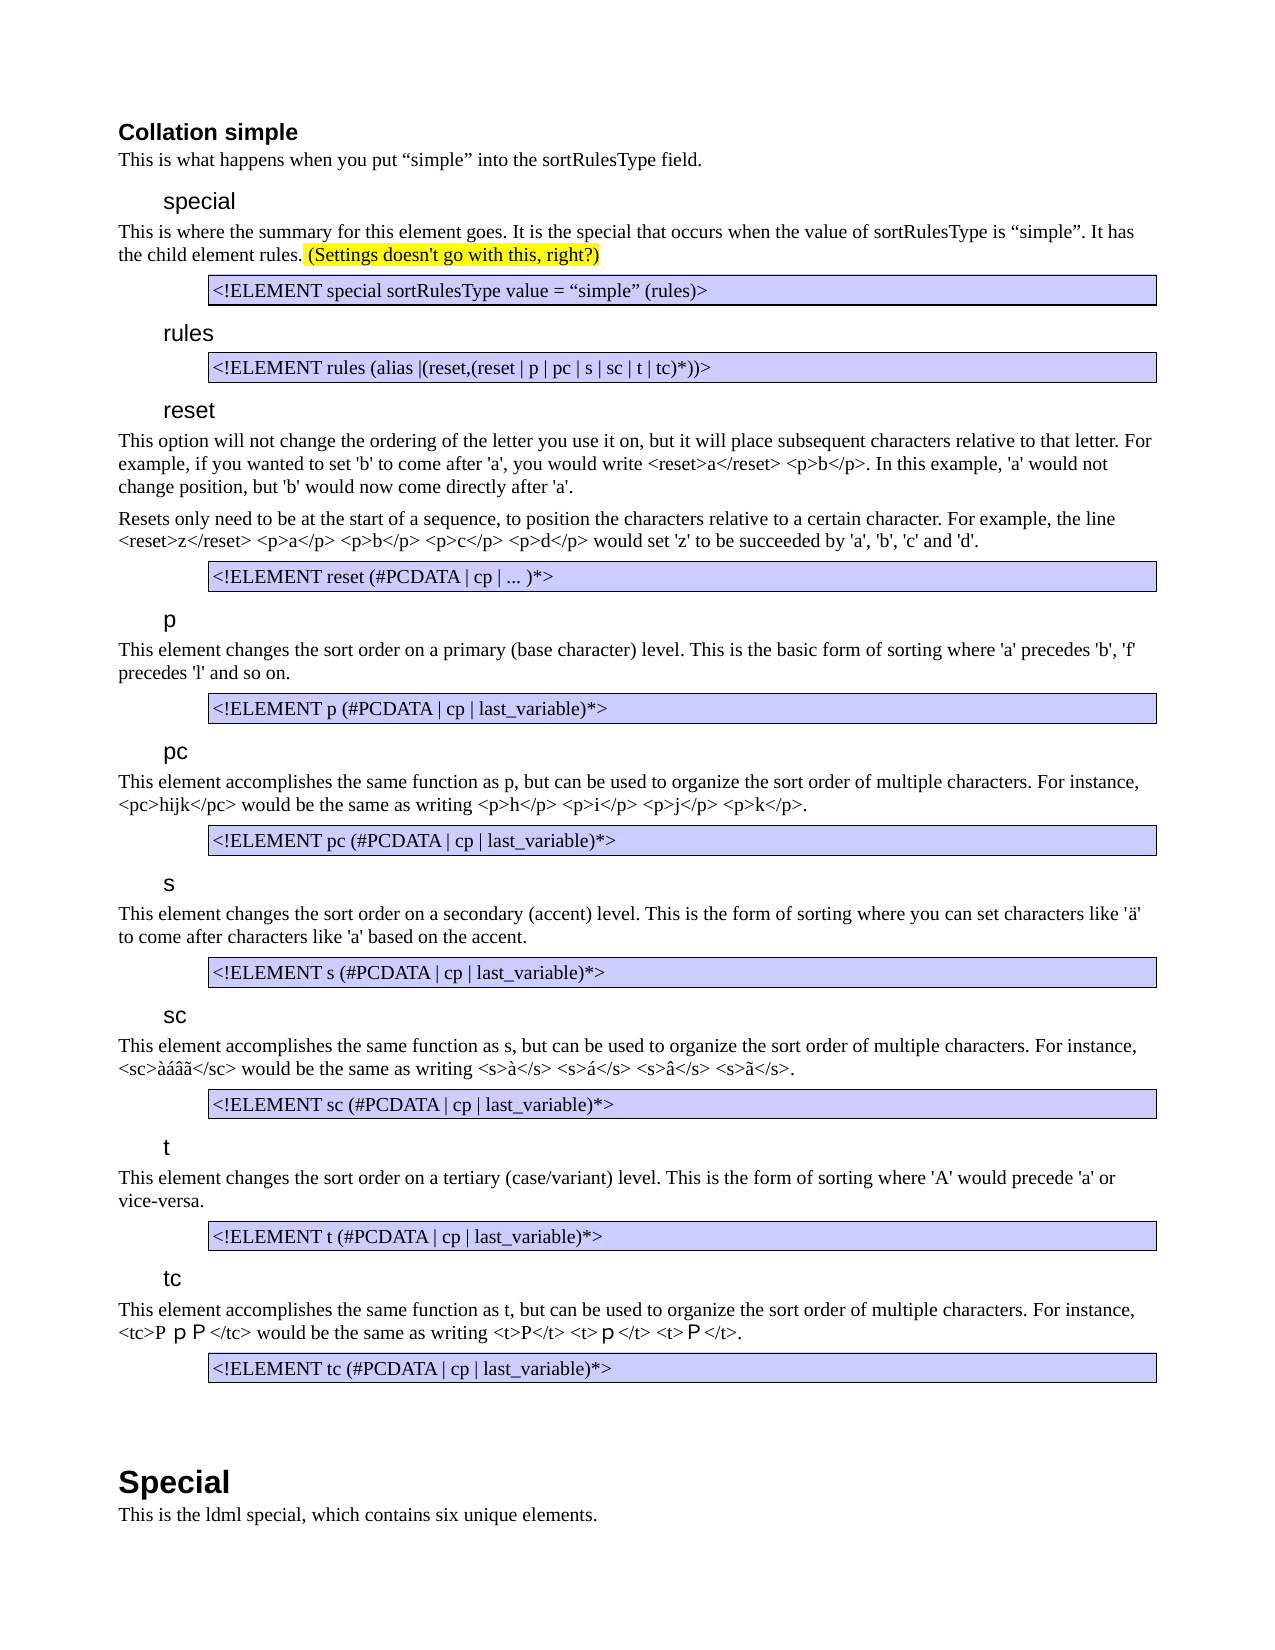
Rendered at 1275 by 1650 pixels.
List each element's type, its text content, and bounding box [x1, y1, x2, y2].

text This is what happens when you put “simple” into the sortRulesType field. [118, 148, 1157, 171]
text This element changes the sort order on a tertiary (case/variant) level. This is the form of sorting where 'A' would precede 'a' or vice-versa. [118, 1166, 1157, 1212]
subtitle pc [163, 737, 1157, 764]
subtitle t [163, 1133, 1157, 1160]
text This option will not change the ordering of the letter you use it on, but it will place subsequent characters relative to that letter. For example, if you wanted to set 'b' to come after 'a', you would write <reset>a</reset> <p>b</p>. In this example, 'a' would not change position, but 'b' would now come directly after 'a'. [118, 429, 1157, 498]
text This is where the summary for this element goes. It is the special that occurs when the value of sortRulesType is “simple”. It has the child element rules. (Settings doesn't go with this, right?) [118, 220, 1157, 266]
subtitle rules [163, 319, 1157, 346]
subtitle s [163, 869, 1157, 896]
subtitle p [163, 606, 1157, 632]
text Resets only need to be at the start of a sequence, to position the characters relative to a certain character. For example, the line <reset>z</reset> <p>a</p> <p>b</p> <p>c</p> <p>d</p> would set 'z' to be succeeded by 'a', 'b', 'c' and 'd'. [118, 507, 1157, 552]
text <!ELEMENT special sortRulesType value = “simple” (rules)> [209, 276, 1156, 304]
subtitle reset [163, 396, 1157, 423]
text This element accomplishes the same function as p, but can be used to organize the sort order of multiple characters. For instance, <pc>hijk</pc> would be the same as writing <p>h</p> <p>i</p> <p>j</p> <p>k</p>. [118, 770, 1157, 816]
text <!ELEMENT rules (alias |(reset,(reset | p | pc | s | sc | t | tc)*))> [209, 353, 1156, 382]
text <!ELEMENT s (#PCDATA | cp | last_variable)*> [209, 958, 1156, 987]
text This element changes the sort order on a secondary (accent) level. This is the form of sorting where you can set characters like 'ä' to come after characters like 'a' based on the accent. [118, 902, 1157, 948]
subtitle Special [118, 1463, 1157, 1500]
text This element accomplishes the same function as s, but can be used to organize the sort order of multiple characters. For instance, <sc>àáâã</sc> would be the same as writing <s>à</s> <s>á</s> <s>â</s> <s>ã</s>. [118, 1034, 1157, 1080]
subtitle special [163, 187, 1157, 214]
text This element accomplishes the same function as t, but can be used to organize the sort order of multiple characters. For instance, <tc>PｐＰ</tc> would be the same as writing <t>P</t> <t>ｐ</t> <t>Ｐ</t>. [118, 1298, 1157, 1343]
subtitle tc [163, 1265, 1157, 1292]
text <!ELEMENT p (#PCDATA | cp | last_variable)*> [209, 694, 1156, 723]
subtitle sc [163, 1001, 1157, 1028]
subtitle Collation simple [118, 118, 1157, 145]
text This is the ldml special, which contains six unique elements. [118, 1503, 1157, 1526]
text <!ELEMENT t (#PCDATA | cp | last_variable)*> [209, 1222, 1156, 1250]
text <!ELEMENT pc (#PCDATA | cp | last_variable)*> [209, 826, 1156, 855]
text <!ELEMENT tc (#PCDATA | cp | last_variable)*> [209, 1354, 1156, 1382]
text This element changes the sort order on a primary (base character) level. This is the basic form of sorting where 'a' precedes 'b', 'f' precedes 'l' and so on. [118, 638, 1157, 684]
text <!ELEMENT sc (#PCDATA | cp | last_variable)*> [209, 1090, 1156, 1118]
text <!ELEMENT reset (#PCDATA | cp | ... )*> [209, 562, 1156, 591]
